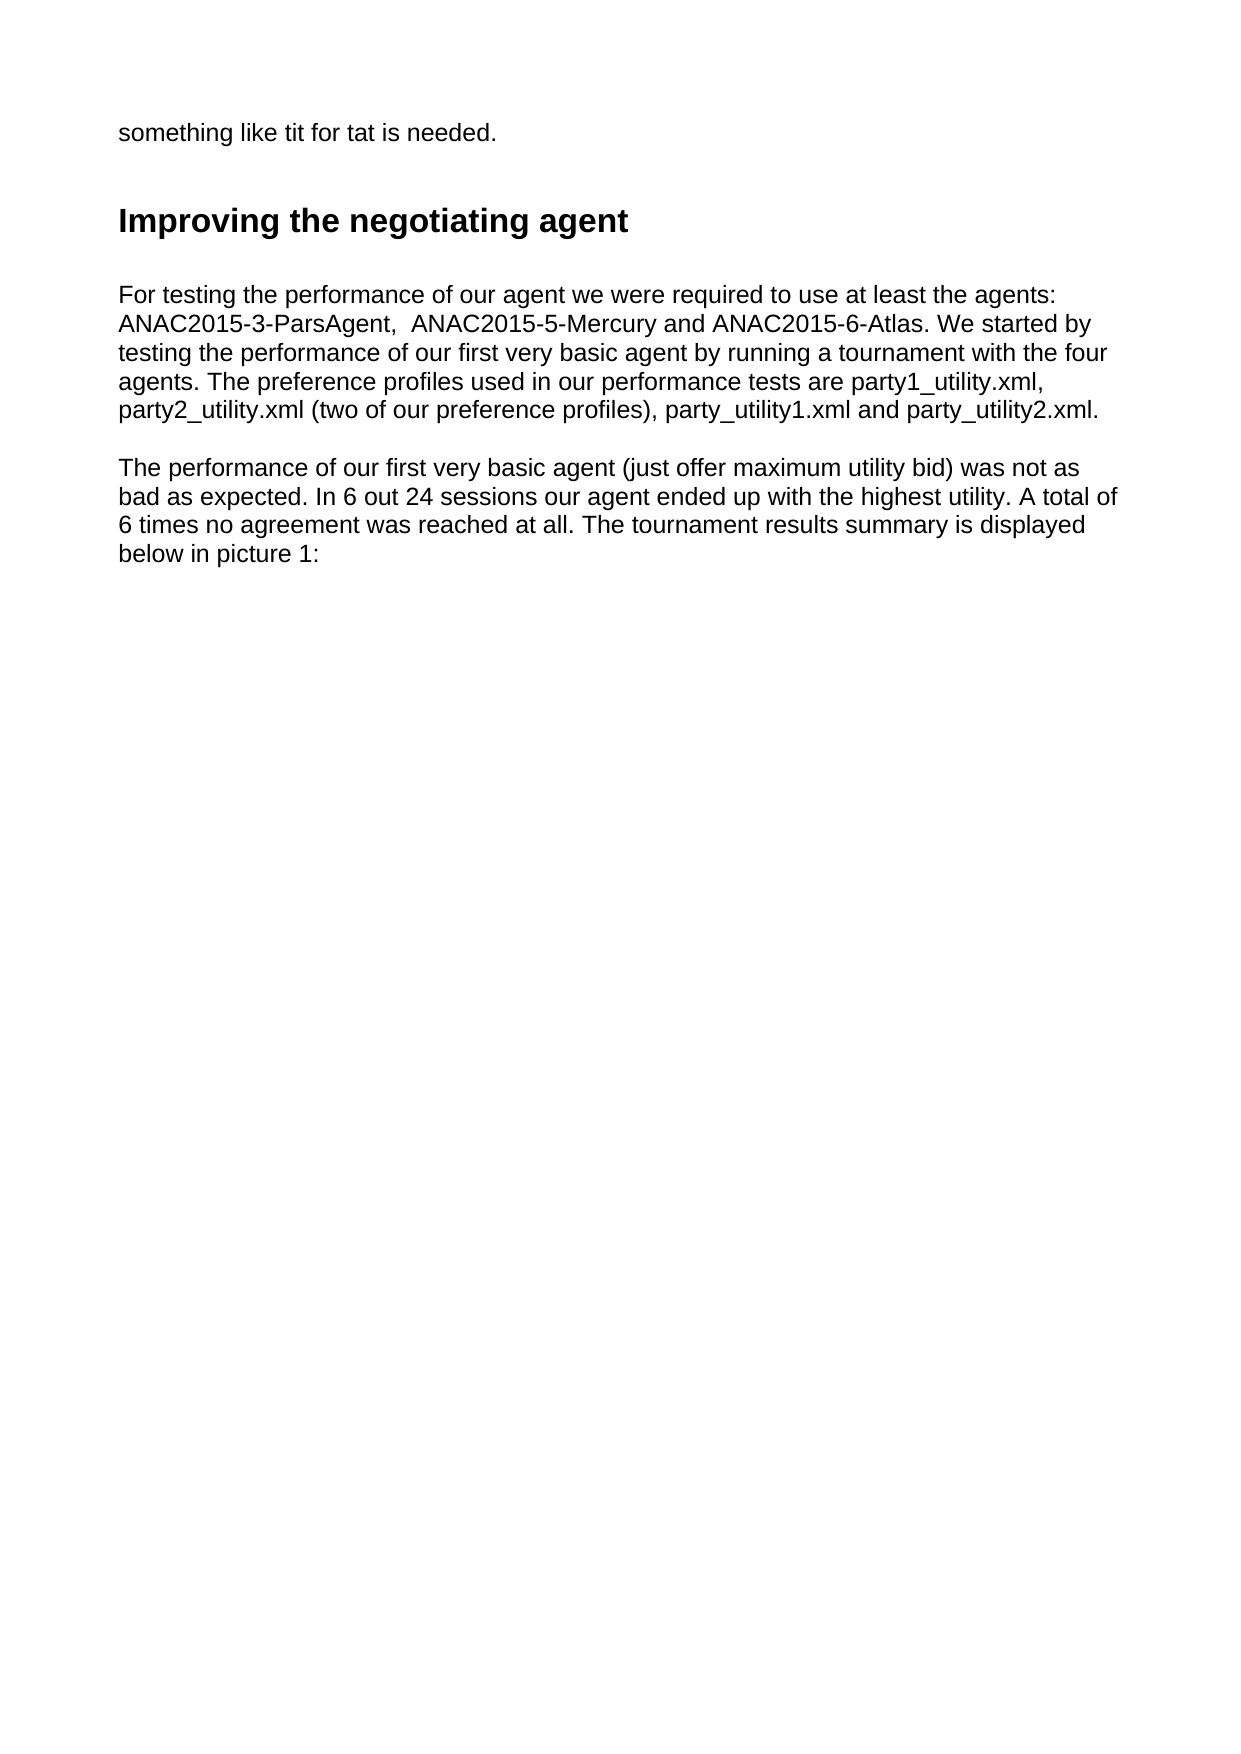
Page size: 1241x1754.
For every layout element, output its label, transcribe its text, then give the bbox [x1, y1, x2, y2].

subtitle Improving the negotiating agent [118, 201, 1122, 239]
text For testing the performance of our agent we were required to use at least the agents: ANAC2015-3-ParsAgent, ANAC2015-5-Mercury and ANAC2015-6-Atlas. We started by testing the performance of our first very basic agent by running a tournament with the four agents. The preference profiles used in our performance tests are party1_utility.xml, party2_utility.xml (two of our preference profiles), party_utility1.xml and party_utility2.xml. [118, 281, 1122, 424]
text something like tit for tat is needed. [118, 118, 1122, 147]
text The performance of our first very basic agent (just offer maximum utility bid) was not as bad as expected. In 6 out 24 sessions our agent ended up with the highest utility. A total of 6 times no agreement was reached at all. The tournament results summary is displayed below in picture 1: [118, 453, 1122, 568]
